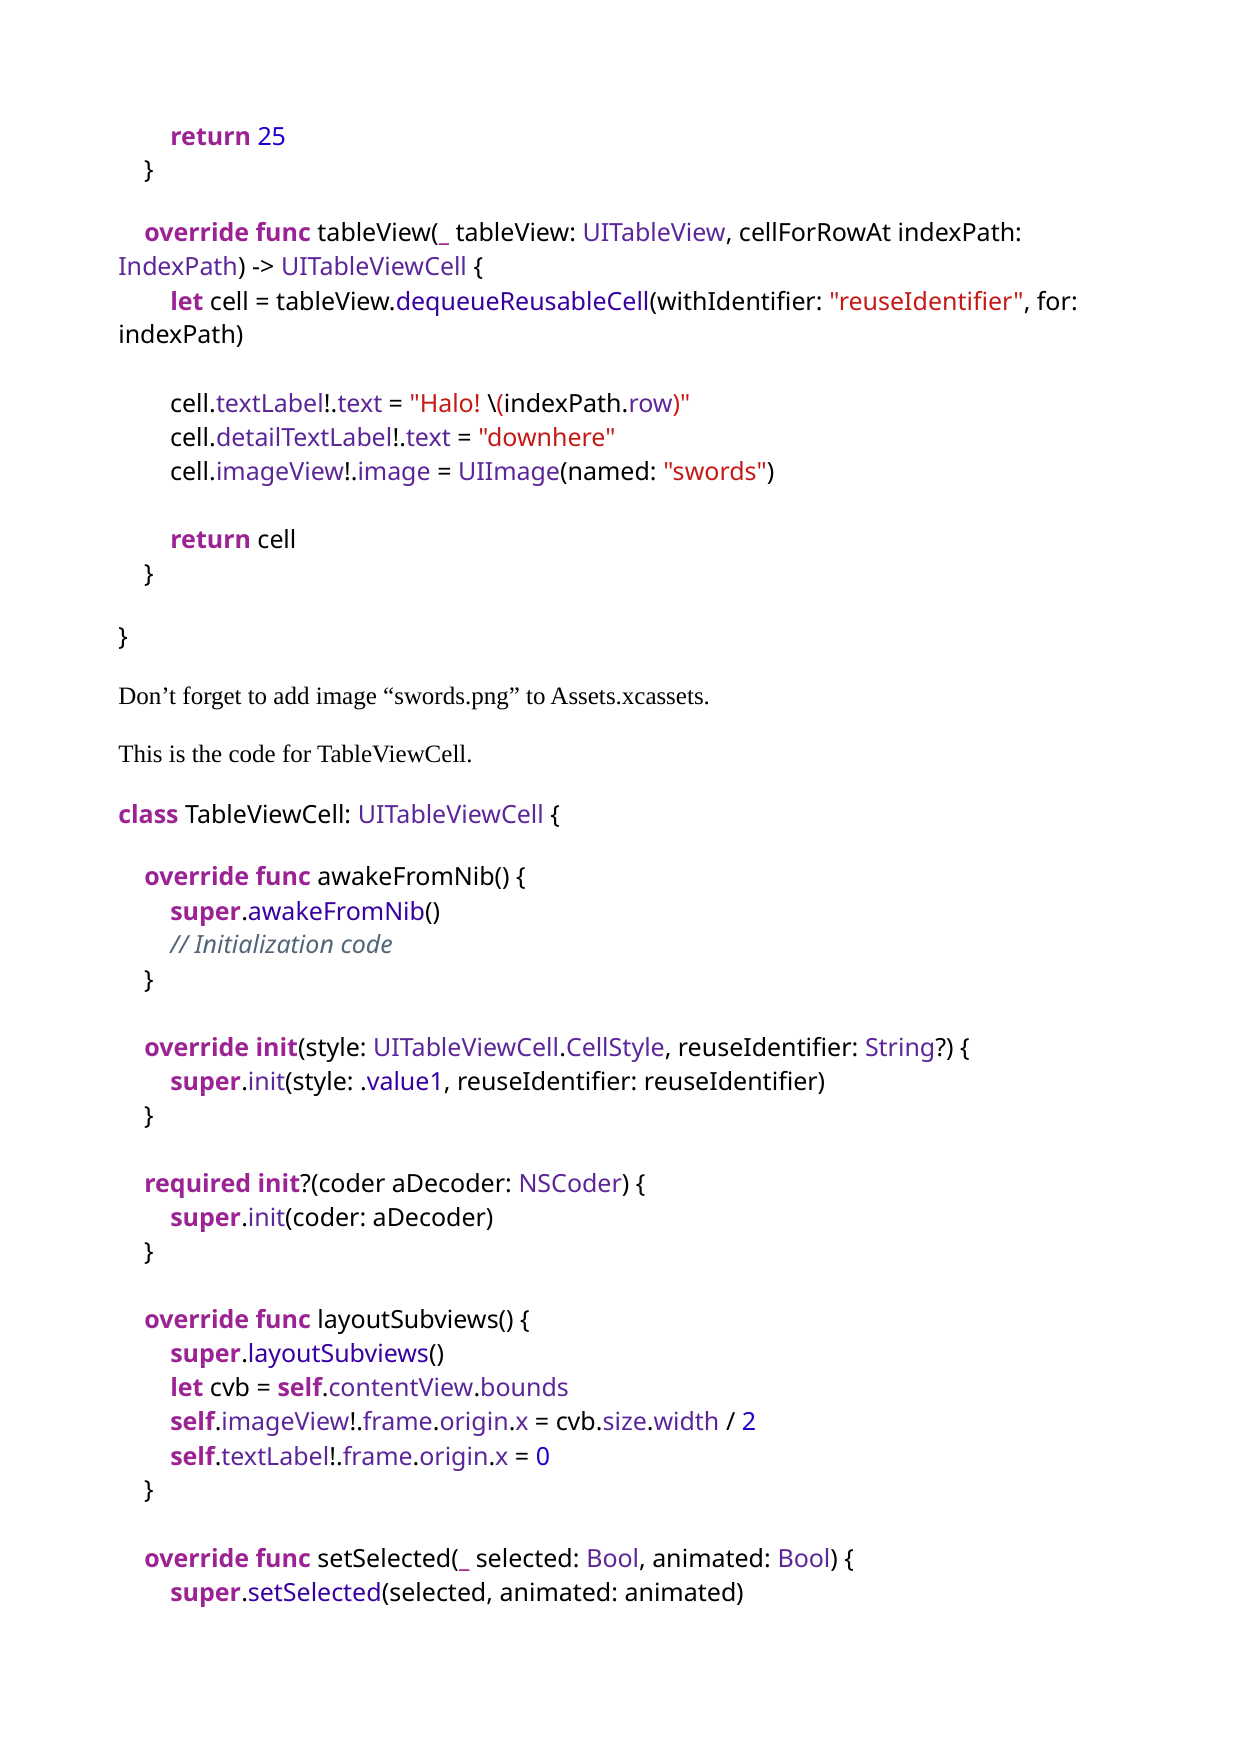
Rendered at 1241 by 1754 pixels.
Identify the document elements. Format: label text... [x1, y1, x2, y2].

text cell.detailTextLabel!.text = "downhere" [118, 419, 1122, 453]
text Don’t forget to add image “swords.png” to Assets.xcassets. [118, 681, 1122, 710]
text } [118, 1472, 1122, 1506]
text super.awakeFromNib() [118, 893, 1122, 927]
text super.init(coder: aDecoder) [118, 1200, 1122, 1234]
text self.textLabel!.frame.origin.x = 0 [118, 1438, 1122, 1472]
text let cvb = self.contentView.bounds [118, 1370, 1122, 1404]
text super.layoutSubviews() [118, 1336, 1122, 1370]
text super.init(style: .value1, reuseIdentifier: reuseIdentifier) [118, 1063, 1122, 1097]
text override func awakeFromNib() { [118, 859, 1122, 893]
text override init(style: UITableViewCell.CellStyle, reuseIdentifier: String?) { [118, 1029, 1122, 1063]
text override func tableView(_ tableView: UITableView, cellForRowAt indexPath: IndexPath) -> UITableViewCell { [118, 215, 1122, 283]
text return 25 [118, 118, 1122, 152]
text class TableViewCell: UITableViewCell { [118, 796, 1122, 830]
text } [118, 1097, 1122, 1132]
text required init?(coder aDecoder: NSCoder) { [118, 1166, 1122, 1200]
text override func layoutSubviews() { [118, 1302, 1122, 1336]
text self.imageView!.frame.origin.x = cvb.size.width / 2 [118, 1404, 1122, 1438]
text return cell [118, 522, 1122, 556]
text override func setSelected(_ selected: Bool, animated: Bool) { [118, 1540, 1122, 1574]
text super.setSelected(selected, animated: animated) [118, 1574, 1122, 1608]
text } [118, 556, 1122, 590]
text This is the code for TableViewCell. [118, 739, 1122, 767]
text } [118, 152, 1122, 186]
text cell.textLabel!.text = "Halo! \(indexPath.row)" [118, 385, 1122, 419]
text } [118, 618, 1122, 652]
text // Initialization code [118, 927, 1122, 961]
text let cell = tableView.dequeueReusableCell(withIdentifier: "reuseIdentifier", for: indexPath) [118, 283, 1122, 351]
text cell.imageView!.image = UIImage(named: "swords") [118, 453, 1122, 487]
text } [118, 961, 1122, 995]
text } [118, 1234, 1122, 1268]
